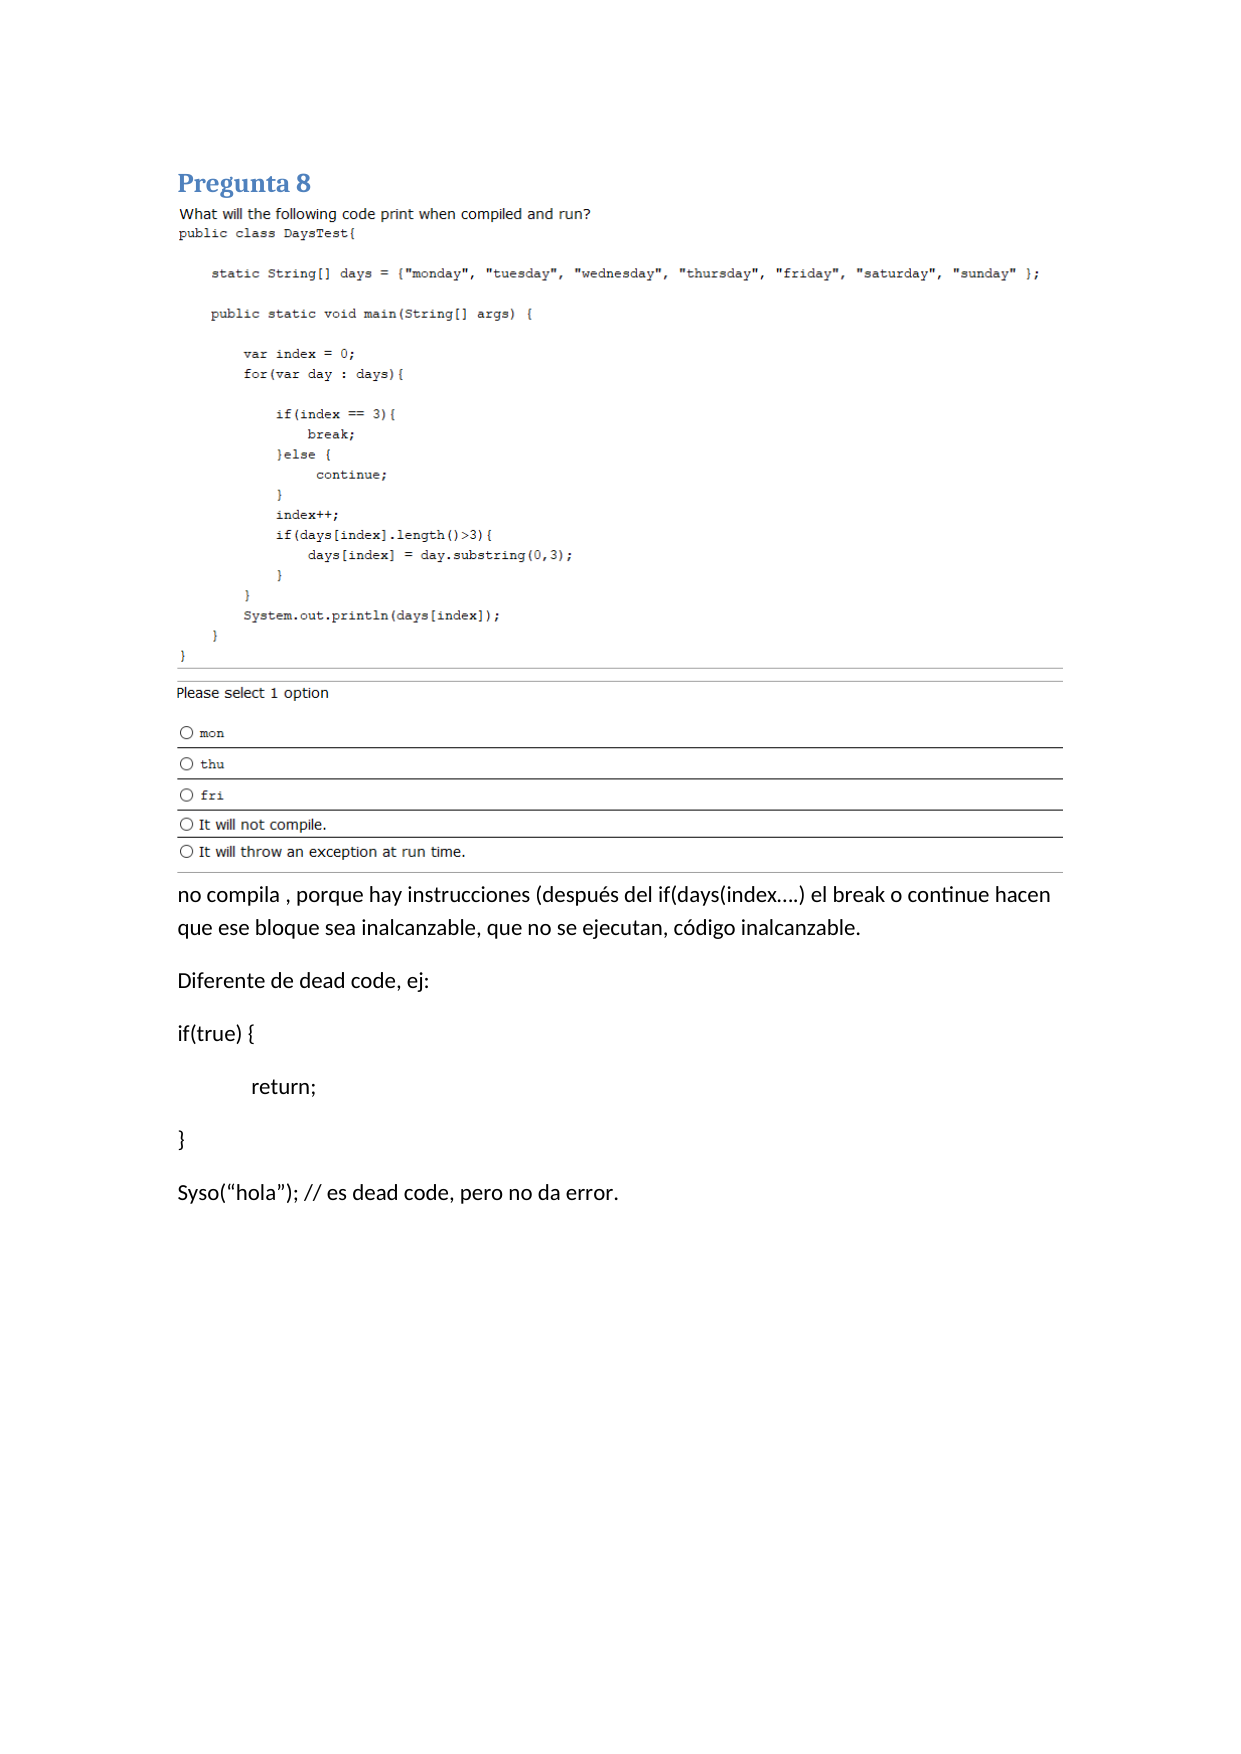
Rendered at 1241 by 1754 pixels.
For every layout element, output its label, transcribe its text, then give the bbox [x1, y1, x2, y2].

text no compila , porque hay instrucciones (después del if(days(index….) el break o continue hacen que ese bloque sea inalcanzable, que no se ejecutan, código inalcanzable. [177, 877, 1063, 941]
subtitle Pregunta 8 [177, 168, 1063, 199]
text } [177, 1125, 1063, 1153]
picture [177, 204, 1063, 877]
text if(true) { [177, 1019, 1063, 1047]
text return; [177, 1072, 1063, 1100]
text Syso(“hola”); // es dead code, pero no da error. [177, 1178, 1063, 1206]
text Diferente de dead code, ej: [177, 966, 1063, 994]
